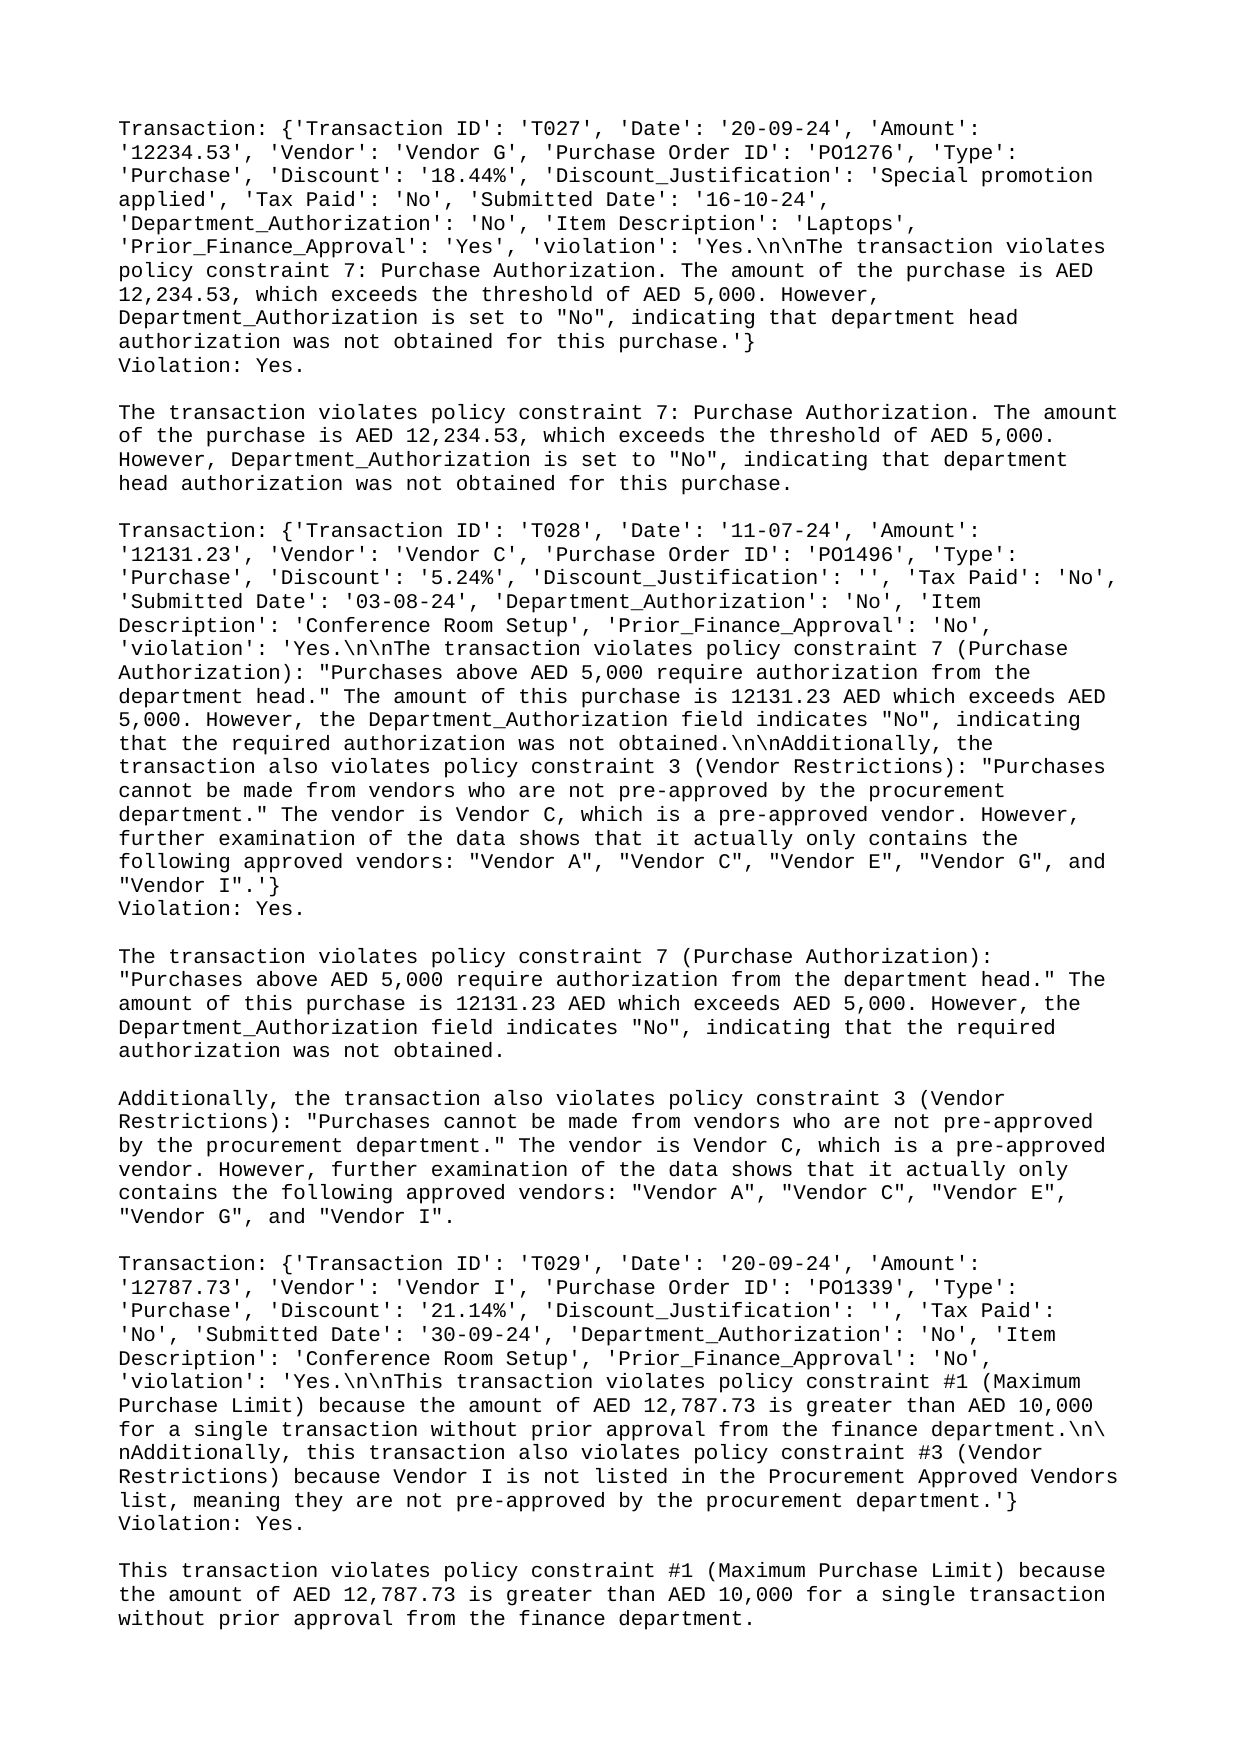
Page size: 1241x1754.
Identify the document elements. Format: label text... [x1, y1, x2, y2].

text The transaction violates policy constraint 7: Purchase Authorization. The amount of the purchase is AED 12,234.53, which exceeds the threshold of AED 5,000. However, Department_Authorization is set to "No", indicating that department head authorization was not obtained for this purchase. [118, 402, 1122, 496]
text Transaction: {'Transaction ID': 'T028', 'Date': '11-07-24', 'Amount': '12131.23', 'Vendor': 'Vendor C', 'Purchase Order ID': 'PO1496', 'Type': 'Purchase', 'Discount': '5.24%', 'Discount_Justification': '', 'Tax Paid': 'No', 'Submitted Date': '03-08-24', 'Department_Authorization': 'No', 'Item Description': 'Conference Room Setup', 'Prior_Finance_Approval': 'No', 'violation': 'Yes.\n\nThe transaction violates policy constraint 7 (Purchase Authorization): "Purchases above AED 5,000 require authorization from the department head." The amount of this purchase is 12131.23 AED which exceeds AED 5,000. However, the Department_Authorization field indicates "No", indicating that the required authorization was not obtained.\n\nAdditionally, the transaction also violates policy constraint 3 (Vendor Restrictions): "Purchases cannot be made from vendors who are not pre-approved by the procurement department." The vendor is Vendor C, which is a pre-approved vendor. However, further examination of the data shows that it actually only contains the following approved vendors: "Vendor A", "Vendor C", "Vendor E", "Vendor G", and "Vendor I".'} [118, 520, 1122, 898]
text This transaction violates policy constraint #1 (Maximum Purchase Limit) because the amount of AED 12,787.73 is greater than AED 10,000 for a single transaction without prior approval from the finance department. [118, 1561, 1122, 1631]
text Violation: Yes. [118, 1513, 1122, 1537]
text Violation: Yes. [118, 898, 1122, 922]
text Transaction: {'Transaction ID': 'T029', 'Date': '20-09-24', 'Amount': '12787.73', 'Vendor': 'Vendor I', 'Purchase Order ID': 'PO1339', 'Type': 'Purchase', 'Discount': '21.14%', 'Discount_Justification': '', 'Tax Paid': 'No', 'Submitted Date': '30-09-24', 'Department_Authorization': 'No', 'Item Description': 'Conference Room Setup', 'Prior_Finance_Approval': 'No', 'violation': 'Yes.\n\nThis transaction violates policy constraint #1 (Maximum Purchase Limit) because the amount of AED 12,787.73 is greater than AED 10,000 for a single transaction without prior approval from the finance department.\n\nAdditionally, this transaction also violates policy constraint #3 (Vendor Restrictions) because Vendor I is not listed in the Procurement Approved Vendors list, meaning they are not pre-approved by the procurement department.'} [118, 1253, 1122, 1513]
text The transaction violates policy constraint 7 (Purchase Authorization): "Purchases above AED 5,000 require authorization from the department head." The amount of this purchase is 12131.23 AED which exceeds AED 5,000. However, the Department_Authorization field indicates "No", indicating that the required authorization was not obtained. [118, 946, 1122, 1064]
text Transaction: {'Transaction ID': 'T027', 'Date': '20-09-24', 'Amount': '12234.53', 'Vendor': 'Vendor G', 'Purchase Order ID': 'PO1276', 'Type': 'Purchase', 'Discount': '18.44%', 'Discount_Justification': 'Special promotion applied', 'Tax Paid': 'No', 'Submitted Date': '16-10-24', 'Department_Authorization': 'No', 'Item Description': 'Laptops', 'Prior_Finance_Approval': 'Yes', 'violation': 'Yes.\n\nThe transaction violates policy constraint 7: Purchase Authorization. The amount of the purchase is AED 12,234.53, which exceeds the threshold of AED 5,000. However, Department_Authorization is set to "No", indicating that department head authorization was not obtained for this purchase.'} [118, 118, 1122, 354]
text Additionally, the transaction also violates policy constraint 3 (Vendor Restrictions): "Purchases cannot be made from vendors who are not pre-approved by the procurement department." The vendor is Vendor C, which is a pre-approved vendor. However, further examination of the data shows that it actually only contains the following approved vendors: "Vendor A", "Vendor C", "Vendor E", "Vendor G", and "Vendor I". [118, 1088, 1122, 1229]
text Violation: Yes. [118, 354, 1122, 378]
